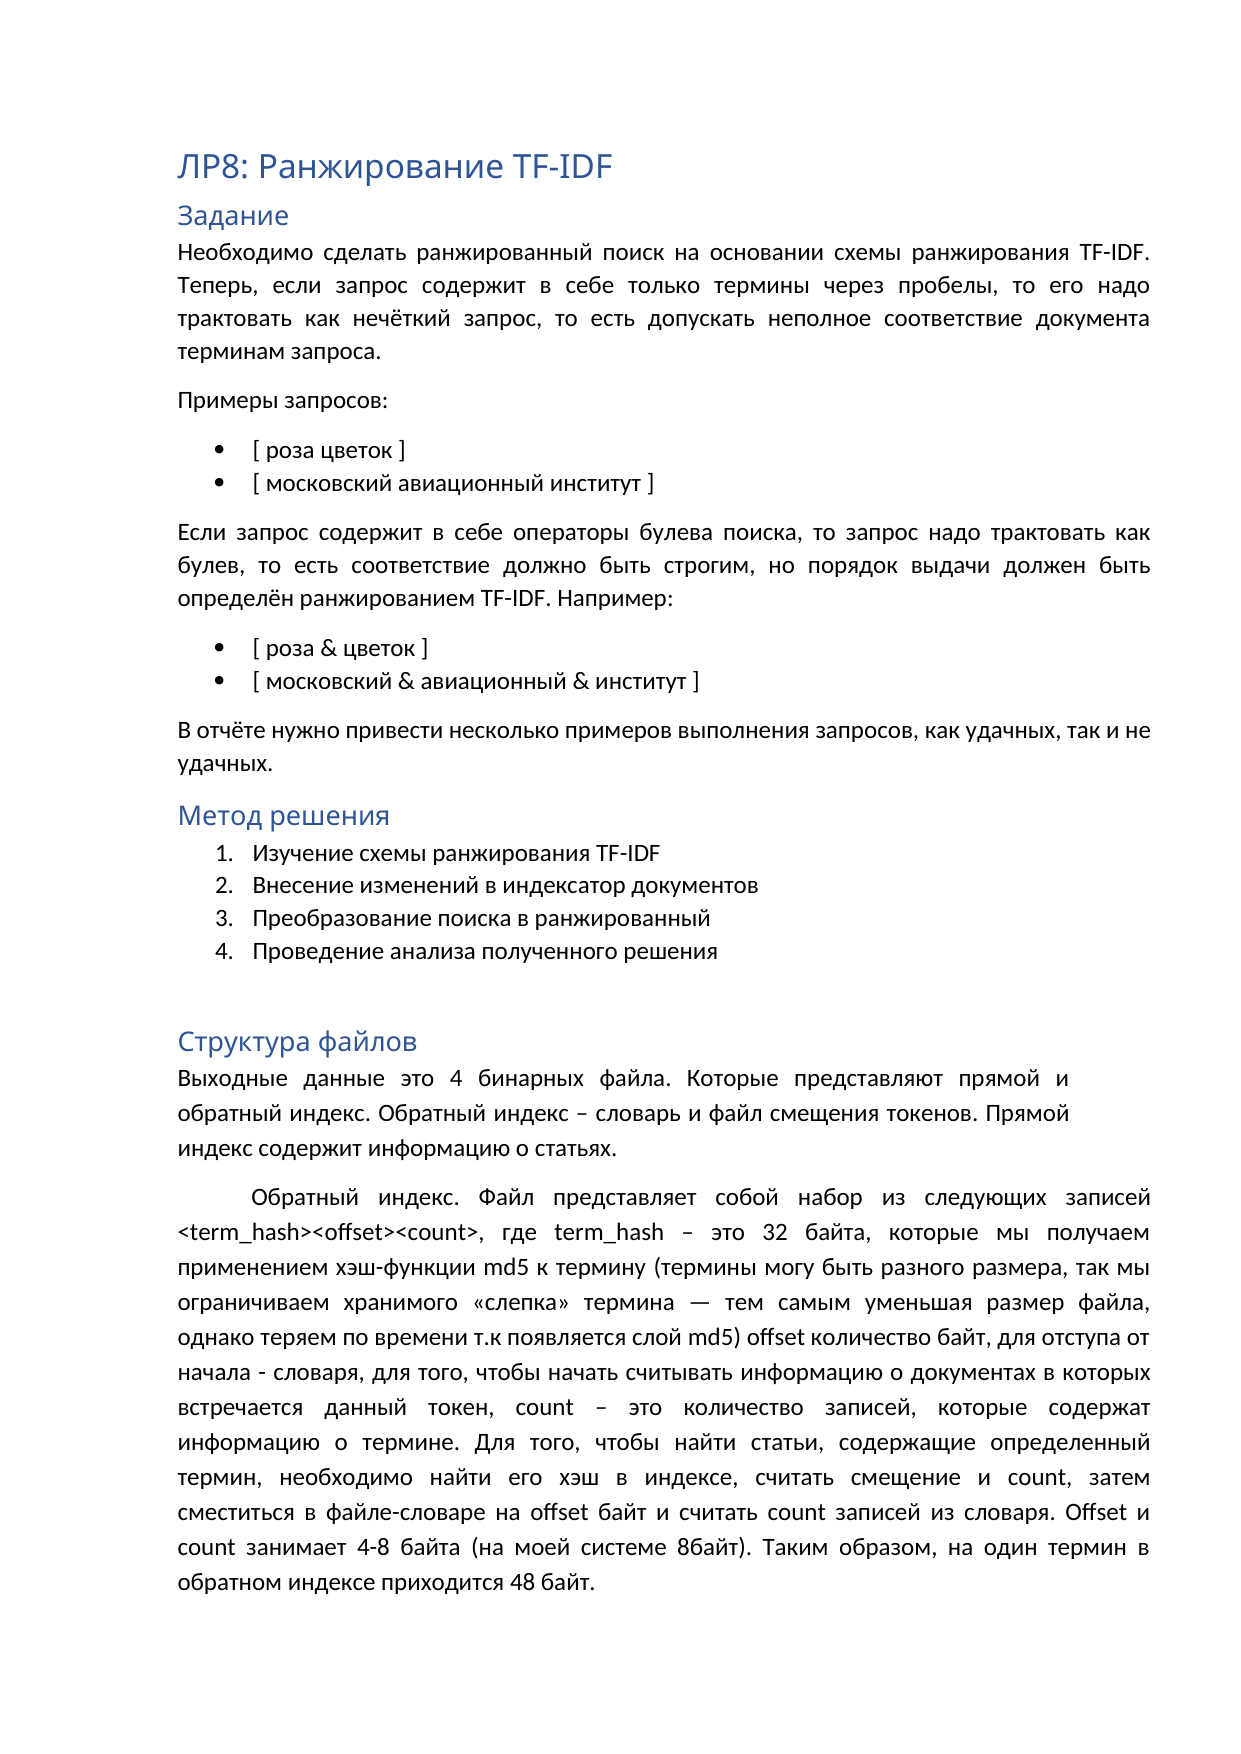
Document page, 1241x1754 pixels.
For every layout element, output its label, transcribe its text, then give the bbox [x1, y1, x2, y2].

text Если запрос содержит в себе операторы булева поиска, то запрос надо трактовать как булев, то есть соответствие должно быть строгим, но порядок выдачи должен быть определён ранжированием TF-IDF. Например: [177, 516, 1152, 613]
text Необходимо сделать ранжированный поиск на основании схемы ранжирования TF-IDF. Теперь, если запрос содержит в себе только термины через пробелы, то его надо трактовать как нечёткий запрос, то есть допускать неполное соответствие документа терминам запроса. [177, 236, 1152, 365]
list [ роза цветок ] [215, 434, 1152, 464]
text Выходные данные это 4 бинарных файла. Которые представляют прямой и обратный индекс. Обратный индекс – словарь и файл смещения токенов. Прямой индекс содержит информацию о статьях. [177, 1062, 1070, 1162]
text В отчёте нужно привести несколько примеров выполнения запросов, как удачных, так и не удачных. [177, 714, 1152, 778]
text Примеры запросов: [177, 384, 1152, 415]
subtitle Задание [177, 196, 1152, 233]
list Изучение схемы ранжирования TF-IDF [215, 837, 1152, 867]
subtitle ЛР8: Ранжирование TF-IDF [177, 143, 1152, 188]
text Обратный индекс. Файл представляет собой набор из следующих записей <term_hash><offset><count>, где term_hash – это 32 байта, которые мы получаем применением хэш-функции md5 к термину (термины могу быть разного размера, так мы ограничиваем хранимого «слепка» термина — тем самым уменьшая размер файла, однако теряем по времени т.к появляется слой md5) offset количество байт, для отступа от начала - словаря, для того, чтобы начать считывать информацию о документах в которых встречается данный токен, count – это количество записей, которые содержат информацию о термине. Для того, чтобы найти статьи, содержащие определенный термин, необходимо найти его хэш в индексе, считать смещение и count, затем сместиться в файле-словаре на offset байт и считать count записей из словаря. Offset и count занимает 4-8 байта (на моей системе 8байт). Таким образом, на один термин в обратном индексе приходится 48 байт. [177, 1181, 1152, 1597]
list Проведение анализа полученного решения [215, 935, 1152, 966]
list [ московский & авиационный & институт ] [215, 665, 1152, 695]
list [ роза & цветок ] [215, 632, 1152, 662]
subtitle Структура файлов [177, 1022, 1152, 1059]
list Внесение изменений в индексатор документов [215, 869, 1152, 900]
subtitle Метод решения [177, 797, 1152, 834]
list Преобразование поиска в ранжированный [215, 902, 1152, 933]
list [ московский авиационный институт ] [215, 467, 1152, 497]
